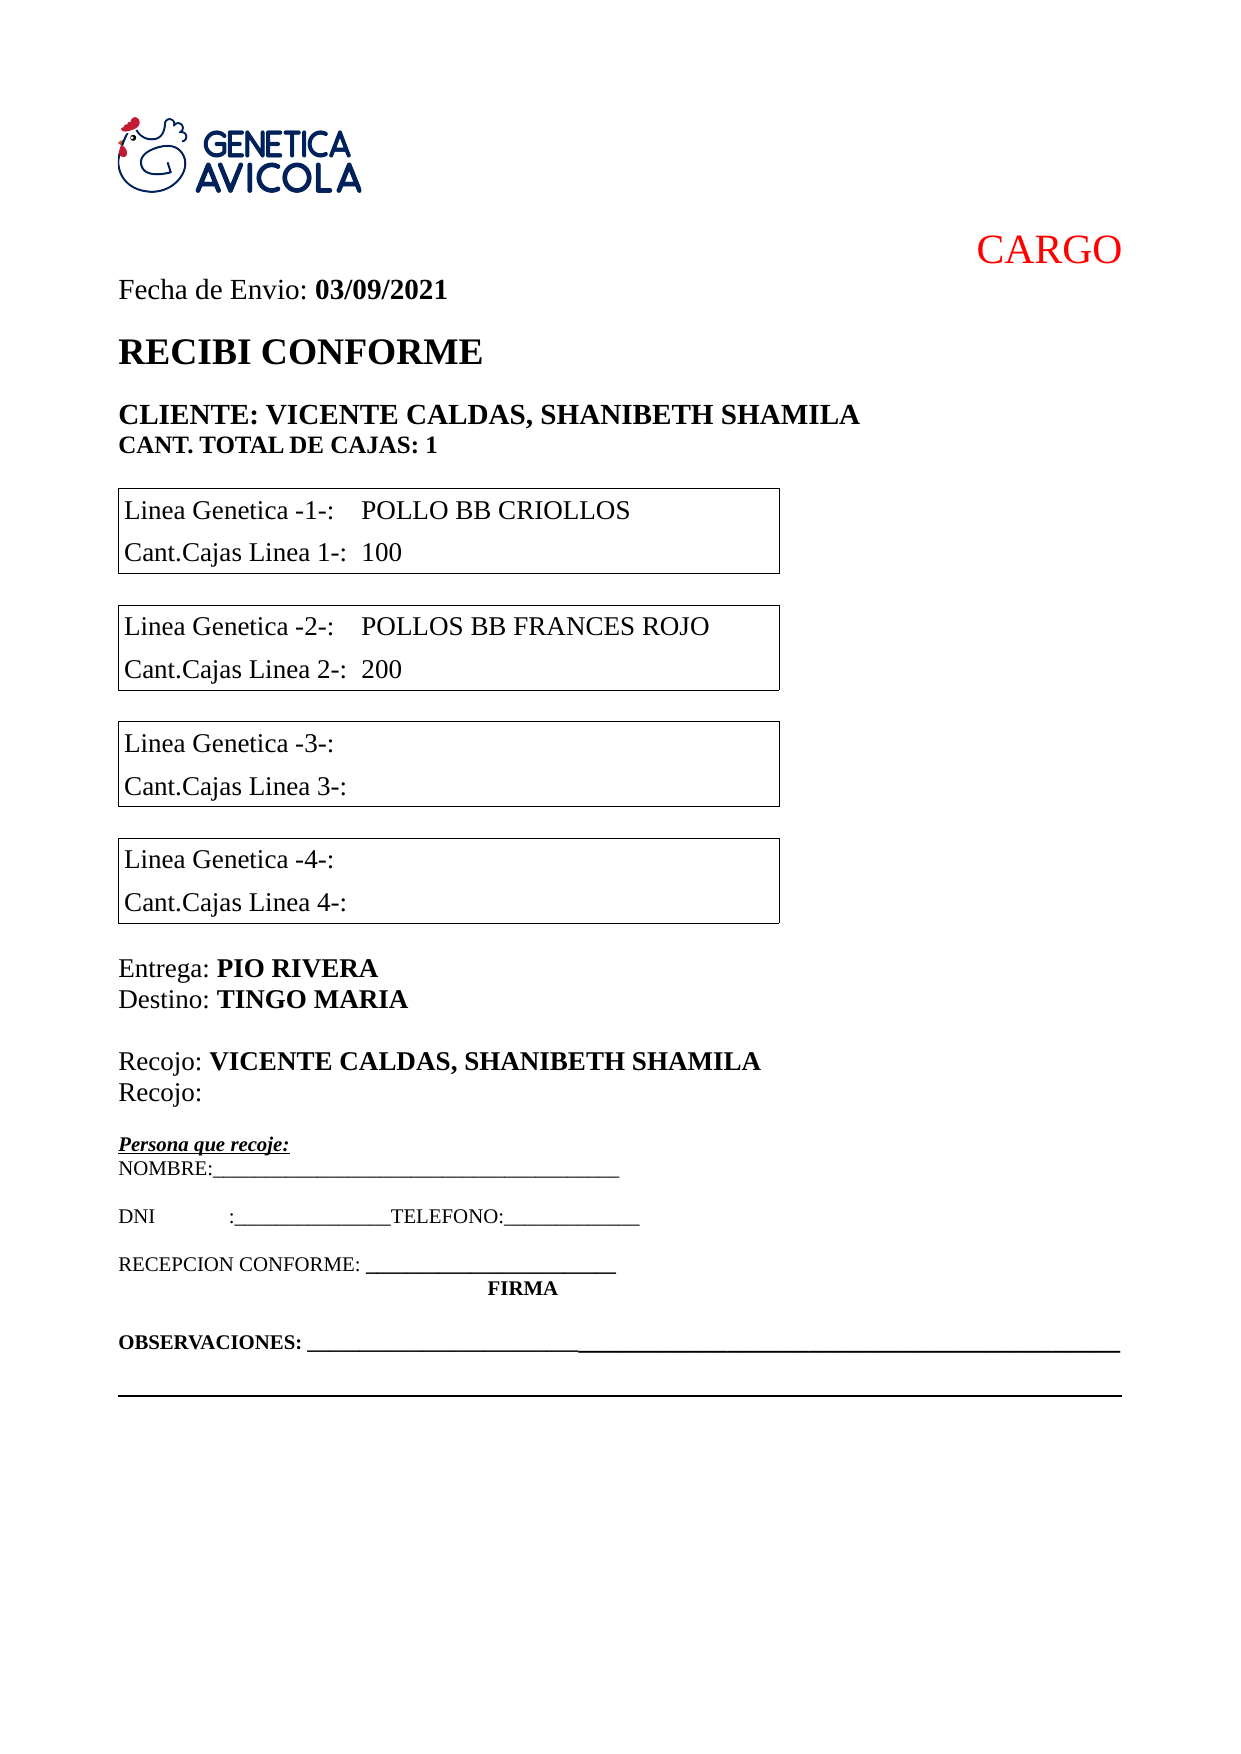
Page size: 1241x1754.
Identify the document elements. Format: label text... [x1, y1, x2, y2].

text Persona que recoje: [118, 1132, 1122, 1156]
text Recojo: [118, 1076, 1122, 1108]
text CARGO [118, 224, 1122, 272]
table_cell 100 [356, 531, 779, 573]
table_cell [118, 807, 356, 838]
text RECEPCION CONFORME: ________________________ [118, 1252, 1122, 1276]
text Destino: TINGO MARIA [118, 983, 1122, 1014]
table_cell [356, 574, 779, 604]
table_cell Cant.Cajas Linea 3-: [119, 764, 356, 806]
text NOMBRE:_______________________________________ [118, 1156, 1122, 1180]
text Entrega: PIO RIVERA [118, 952, 1122, 983]
table_cell [356, 691, 779, 721]
table_cell [118, 574, 356, 604]
table_cell Cant.Cajas Linea 1-: [119, 531, 356, 573]
table_cell Linea Genetica -3-: [119, 722, 356, 764]
text RECIBI CONFORME [118, 330, 1122, 373]
text Recojo: VICENTE CALDAS, SHANIBETH SHAMILA [118, 1045, 1122, 1076]
table_cell [356, 764, 779, 806]
text FIRMA [118, 1276, 1122, 1300]
picture [117, 117, 362, 193]
table_cell Linea Genetica -2-: [119, 606, 356, 647]
text DNI :_______________TELEFONO:_____________ [118, 1204, 1122, 1228]
table_cell 200 [356, 647, 779, 690]
table_cell Linea Genetica -4-: [119, 839, 356, 880]
table_cell [356, 839, 779, 880]
table_cell Cant.Cajas Linea 2-: [119, 647, 356, 690]
table_header Linea Genetica -1-: [119, 489, 356, 531]
text Fecha de Envio: 03/09/2021 [118, 272, 1122, 306]
table_cell [356, 880, 779, 923]
table_header POLLO BB CRIOLLOS [356, 489, 779, 531]
table_cell Cant.Cajas Linea 4-: [119, 880, 356, 923]
table_cell [356, 722, 779, 764]
text CANT. TOTAL DE CAJAS: 1 [118, 431, 1122, 459]
table_cell POLLOS BB FRANCES ROJO [356, 606, 779, 647]
table_cell [356, 807, 779, 838]
text CLIENTE: VICENTE CALDAS, SHANIBETH SHAMILA [118, 397, 1122, 431]
text OBSERVACIONES: __________________________________________________________________ [118, 1324, 1122, 1355]
table_cell [118, 691, 356, 721]
